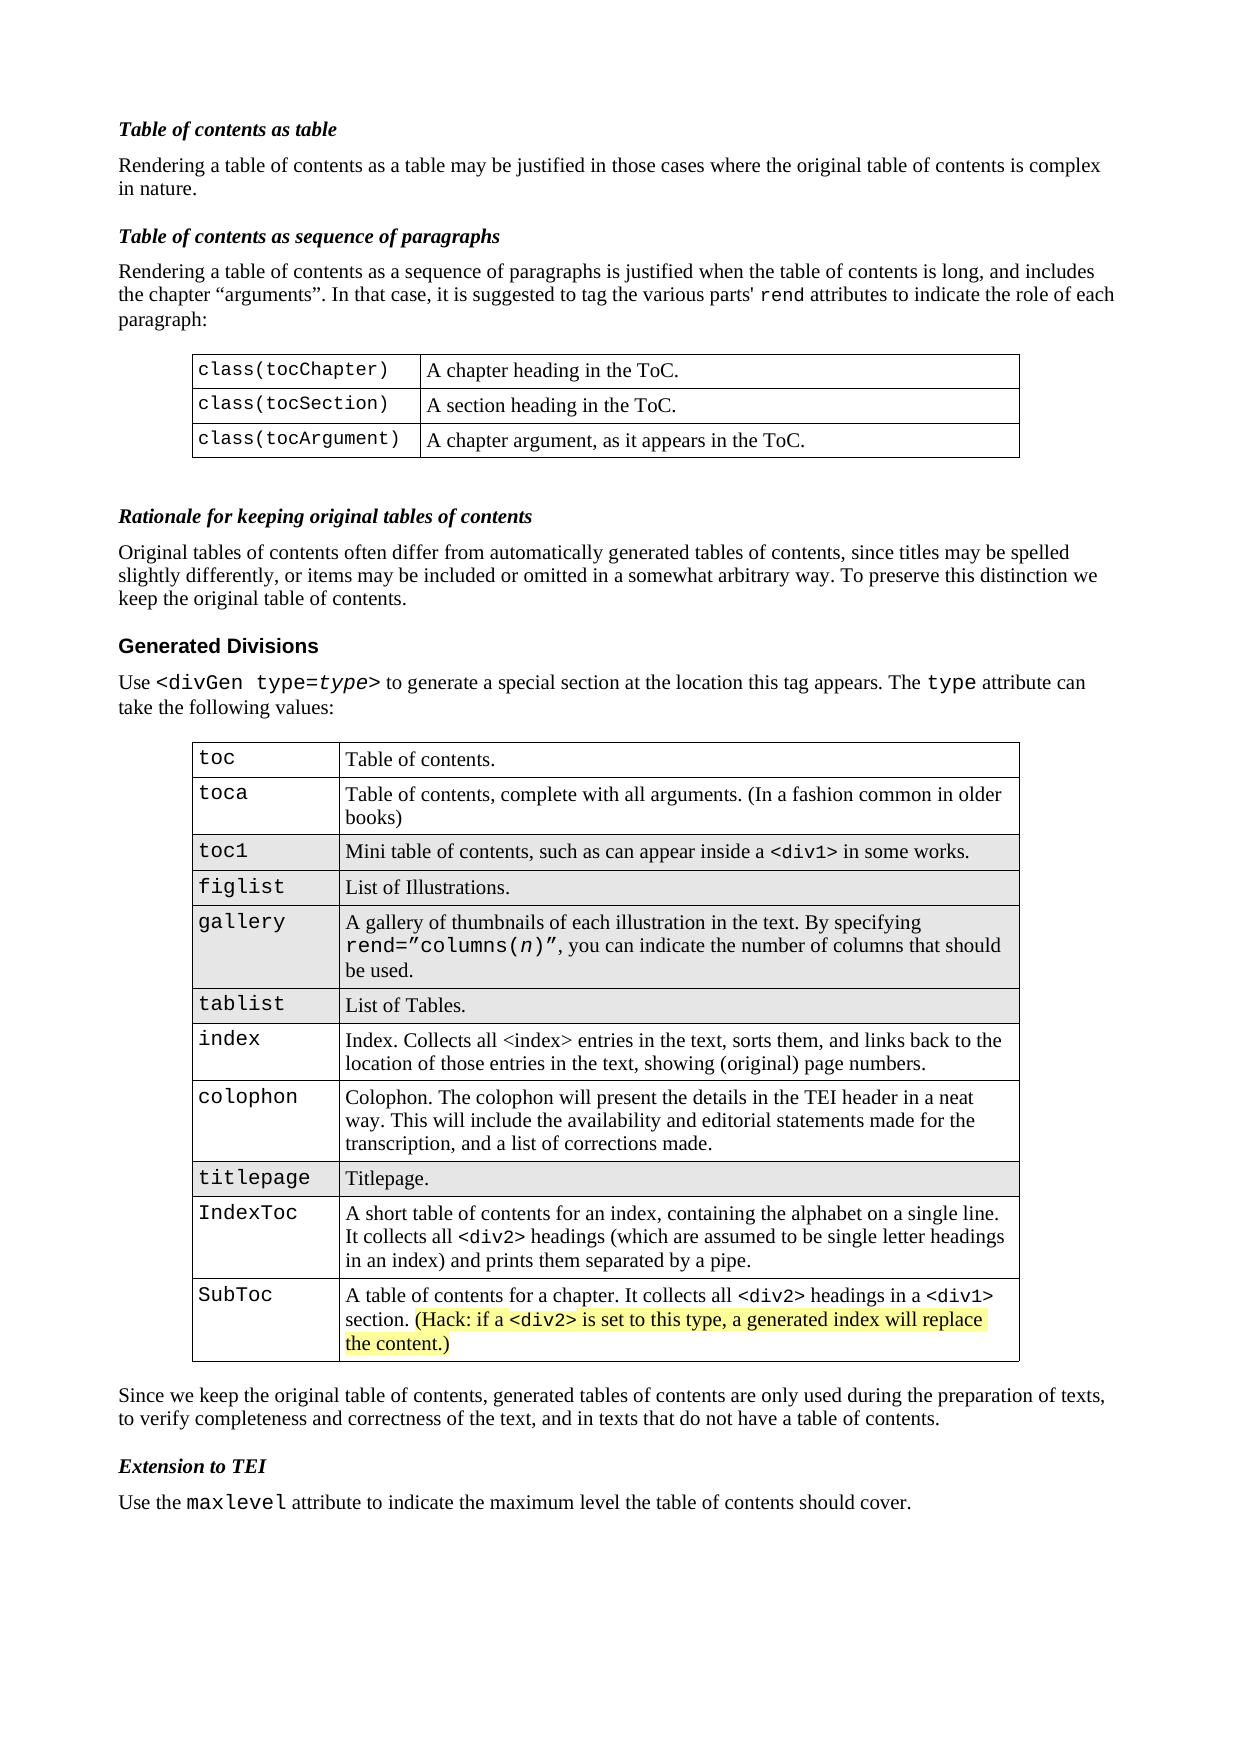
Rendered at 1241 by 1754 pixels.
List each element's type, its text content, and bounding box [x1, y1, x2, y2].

table_cell SubToc [193, 1279, 339, 1361]
subtitle Table of contents as sequence of paragraphs [118, 225, 1122, 248]
table_header Table of contents. [340, 743, 1019, 777]
table_cell IndexToc [193, 1197, 339, 1278]
table_cell Table of contents, complete with all arguments. (In a fashion common in older books) [340, 778, 1019, 834]
table_cell A section heading in the ToC. [421, 389, 1019, 423]
subtitle Generated Divisions [118, 635, 1122, 658]
table_cell gallery [193, 906, 339, 988]
table_cell List of Tables. [340, 989, 1019, 1023]
table_cell index [193, 1024, 339, 1080]
table_header toc [193, 743, 339, 777]
table_cell Titlepage. [340, 1162, 1019, 1196]
table_header A chapter heading in the ToC. [421, 355, 1019, 388]
table_cell Colophon. The colophon will present the details in the TEI header in a neat way. This will include the availability and editorial statements made for the transcription, and a list of corrections made. [340, 1081, 1019, 1161]
table_cell figlist [193, 871, 339, 905]
subtitle Extension to TEI [118, 1455, 1122, 1478]
text Rendering a table of contents as a table may be justified in those cases where the original table of contents is complex in nature. [118, 154, 1122, 200]
table_cell List of Illustrations. [340, 871, 1019, 905]
table_cell class(tocArgument) [193, 424, 420, 457]
text Use the maxlevel attribute to indicate the maximum level the table of contents should cover. [118, 1491, 1122, 1516]
table_cell A chapter argument, as it appears in the ToC. [421, 424, 1019, 457]
table_cell colophon [193, 1081, 339, 1161]
subtitle Rationale for keeping original tables of contents [118, 505, 1122, 528]
table_cell toca [193, 778, 339, 834]
table_cell tablist [193, 989, 339, 1023]
text Rendering a table of contents as a sequence of paragraphs is justified when the table of contents is long, and includes the chapter “arguments”. In that case, it is suggested to tag the various parts' rend attributes to indicate the role of each paragraph: [118, 260, 1122, 331]
table_cell class(tocSection) [193, 389, 420, 423]
table_cell titlepage [193, 1162, 339, 1196]
text Use <divGen type=type> to generate a special section at the location this tag appears. The type attribute can take the following values: [118, 671, 1122, 718]
subtitle Table of contents as table [118, 118, 1122, 141]
table_cell Index. Collects all <index> entries in the text, sorts them, and links back to the location of those entries in the text, showing (original) page numbers. [340, 1024, 1019, 1080]
table_cell A gallery of thumbnails of each illustration in the text. By specifying rend=”columns(n)”, you can indicate the number of columns that should be used. [340, 906, 1019, 988]
table_cell A table of contents for a chapter. It collects all <div2> headings in a <div1> section. (Hack: if a <div2> is set to this type, a generated index will replace the content.) [340, 1279, 1019, 1361]
table_cell Mini table of contents, such as can appear inside a <div1> in some works. [340, 835, 1019, 870]
table_cell A short table of contents for an index, containing the alphabet on a single line. It collects all <div2> headings (which are assumed to be single letter headings in an index) and prints them separated by a pipe. [340, 1197, 1019, 1278]
text Since we keep the original table of contents, generated tables of contents are only used during the preparation of texts, to verify completeness and correctness of the text, and in texts that do not have a table of contents. [118, 1384, 1122, 1430]
table_header class(tocChapter) [193, 355, 420, 388]
table_cell toc1 [193, 835, 339, 870]
text Original tables of contents often differ from automatically generated tables of contents, since titles may be spelled slightly differently, or items may be included or omitted in a somewhat arbitrary way. To preserve this distinction we keep the original table of contents. [118, 541, 1122, 610]
